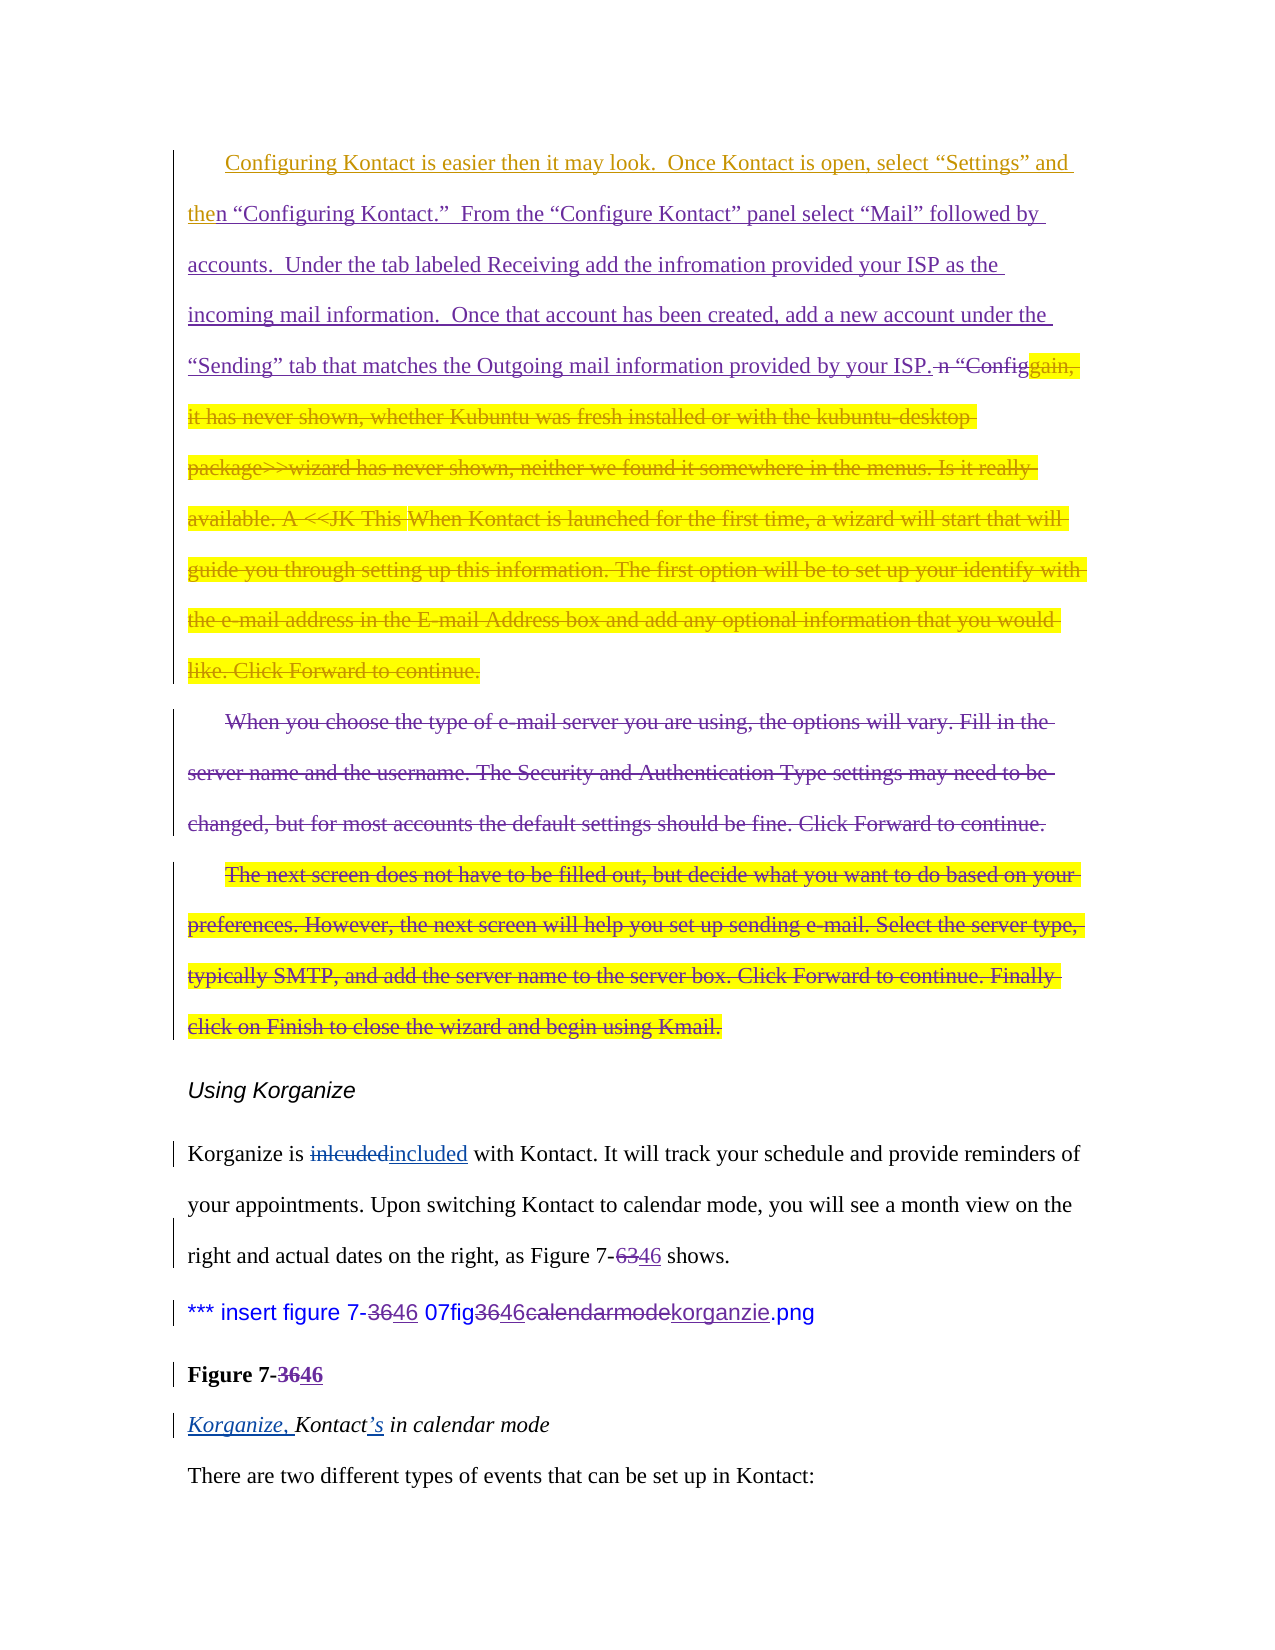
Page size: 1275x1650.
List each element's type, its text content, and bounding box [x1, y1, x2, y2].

text Configuring Kontact is easier then it may look. Once Kontact is open, select “Settings” and then “Configuring Kontact.” From the “Configure Kontact” panel select “Mail” followed by accounts. Under the tab labeled Receiving add the infromation provided your ISP as the incoming mail information. Once that account has been created, add a new account under the “Sending” tab that matches the Outgoing mail information provided by your ISP. [187, 150, 1087, 570]
text Configuring Kontact is easier then it may look. Once Kontact is open, select “Settings” and then “Configuring Kontact.” From the “Configure Kontact” panel select “Mail” followed by accounts. Under the tab labeled Receiving add the infromation provided your ISP as the incoming mail information. Once that account has been created, add a new account under the “Sending” tab that matches the Outgoing mail information provided by your ISP. [187, 571, 1087, 684]
text Korganize, Kontact’s in calendar mode [187, 1412, 1087, 1438]
text *** insert figure 7-46 07fig46korganzie.png [187, 1300, 1087, 1326]
text Figure 7-46 [187, 1362, 1087, 1387]
text Using Korganize [187, 1077, 1087, 1103]
text There are two different types of events that can be set up in Kontact: [187, 1463, 1087, 1489]
text Korganize is included with Kontact. It will track your schedule and provide reminders of your appointments. Upon switching Kontact to calendar mode, you will see a month view on the right and actual dates on the right, as Figure 7-46 shows. [187, 1141, 1087, 1268]
